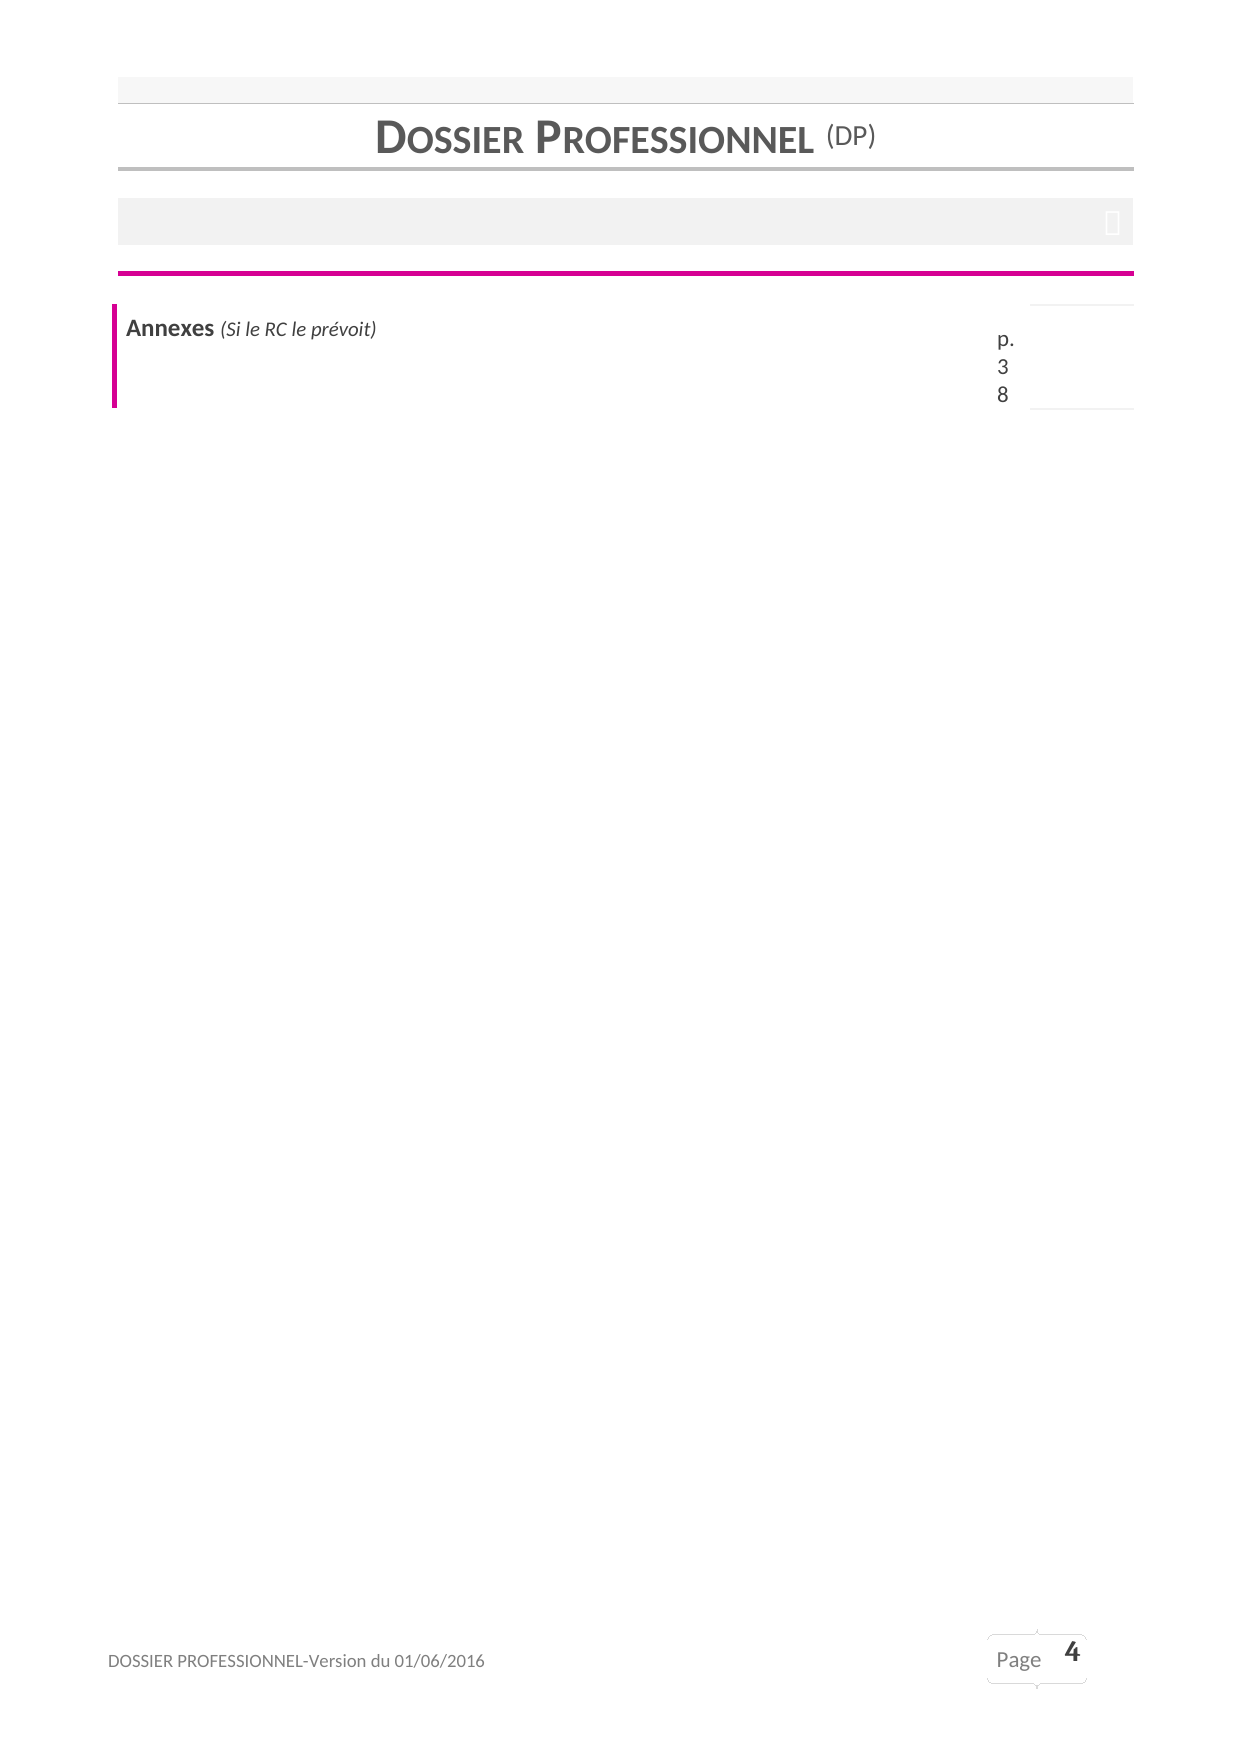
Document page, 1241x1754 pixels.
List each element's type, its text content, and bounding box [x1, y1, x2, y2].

table_cell [1030, 306, 1133, 408]
table_cell Annexes (Si le RC le prévoit) [117, 304, 986, 408]
table_cell p.38 [986, 304, 1030, 408]
